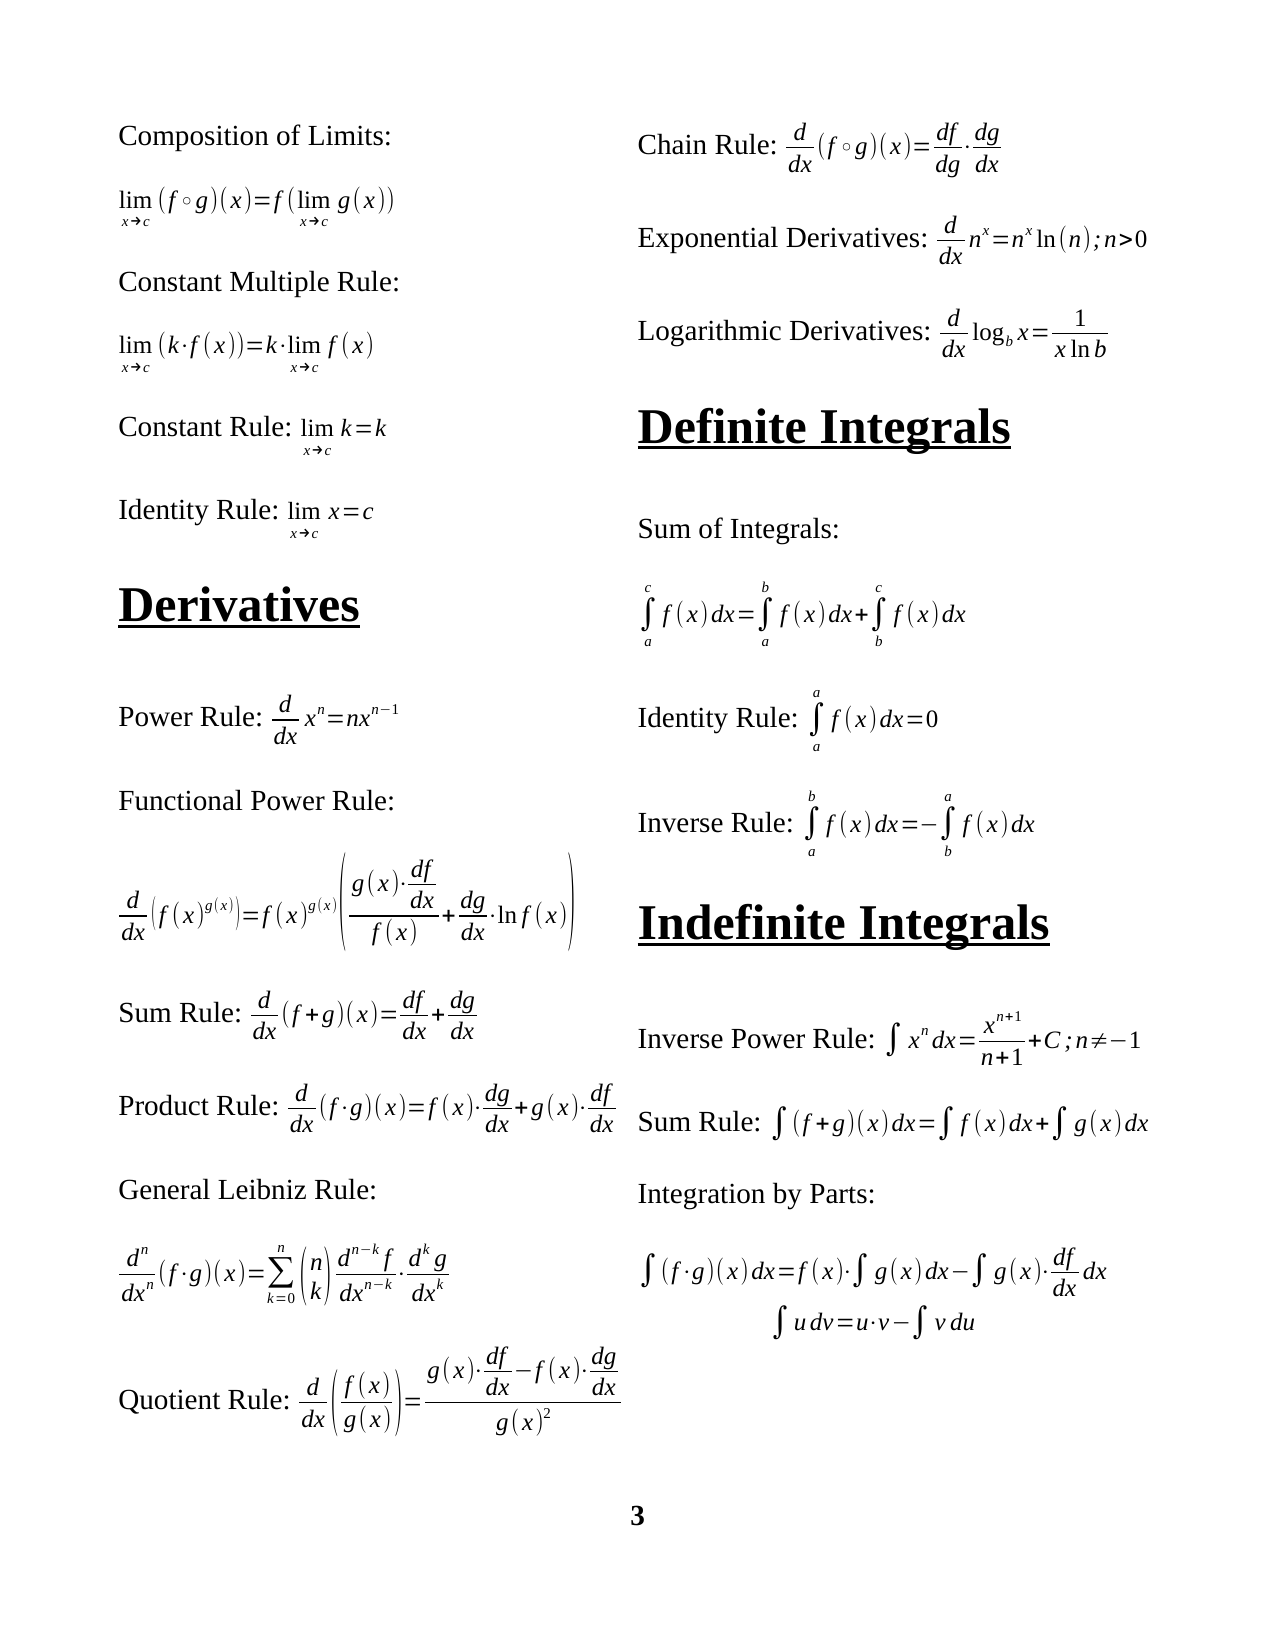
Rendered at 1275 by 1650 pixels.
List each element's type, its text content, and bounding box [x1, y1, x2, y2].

text Constant Rule: [118, 409, 637, 459]
text Derivatives [118, 575, 637, 633]
text Definite Integrals [637, 397, 1157, 454]
text Sum Rule: [118, 986, 637, 1045]
text Inverse Power Rule: [637, 1008, 1157, 1071]
text Functional Power Rule: [118, 783, 637, 953]
text Identity Rule: [637, 683, 1157, 755]
text Logarithmic Derivatives: [637, 304, 1157, 363]
text Product Rule: [118, 1079, 637, 1138]
text Indefinite Integrals [637, 893, 1157, 951]
text Composition of Limits: [118, 118, 637, 230]
text Integration by Parts: [637, 1176, 1157, 1341]
text Inverse Rule: [637, 788, 1157, 859]
text Exponential Derivatives: [637, 211, 1157, 270]
text Power Rule: [118, 690, 637, 749]
text Quotient Rule: [118, 1342, 637, 1438]
text General Leibniz Rule: [118, 1172, 637, 1308]
text Identity Rule: [118, 492, 637, 542]
text Sum of Integrals: [637, 512, 1157, 650]
text Constant Multiple Rule: [118, 264, 637, 376]
text Sum Rule: [637, 1104, 1157, 1142]
text Chain Rule: [637, 118, 1157, 177]
